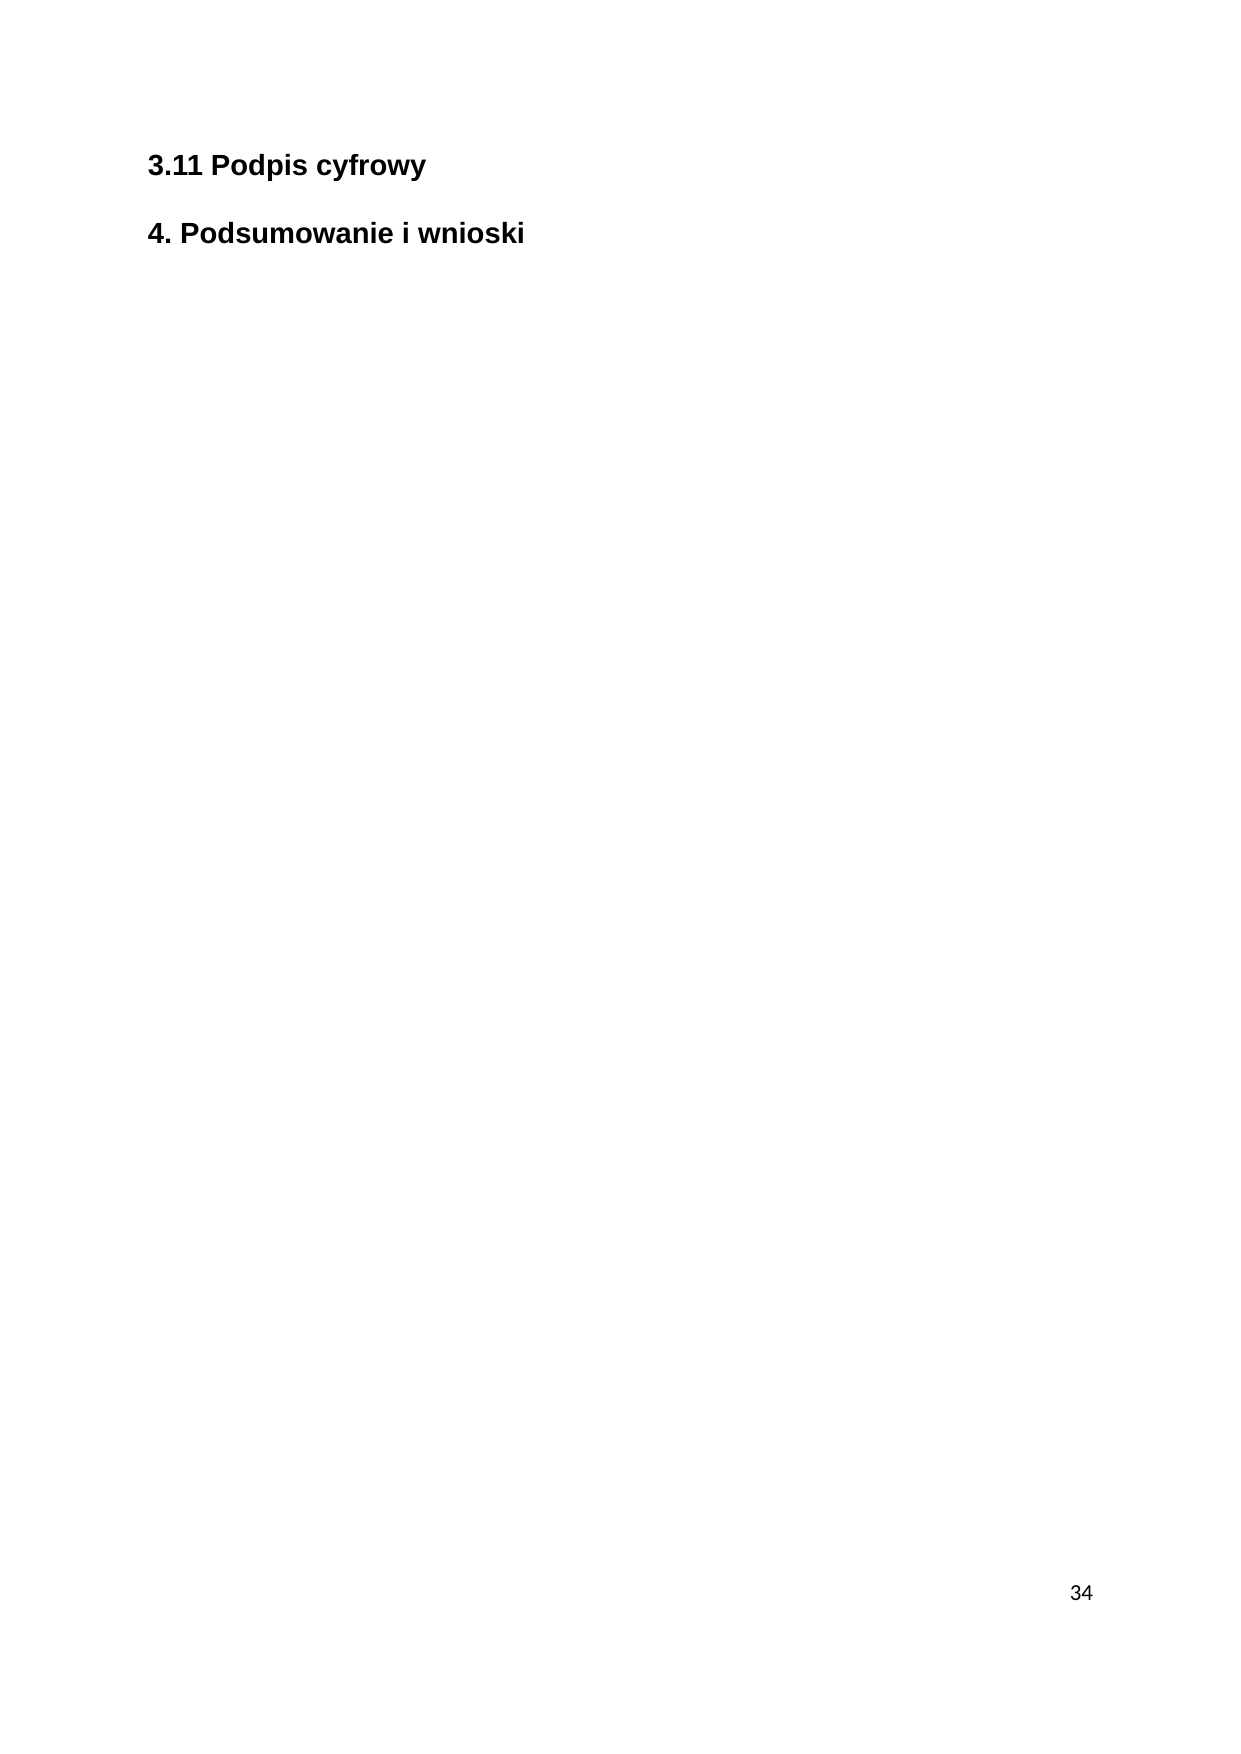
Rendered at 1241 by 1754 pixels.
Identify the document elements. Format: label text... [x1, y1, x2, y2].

text 4. Podsumowanie i wnioski [148, 216, 1093, 249]
text 3.11 Podpis cyfrowy [148, 148, 1093, 181]
